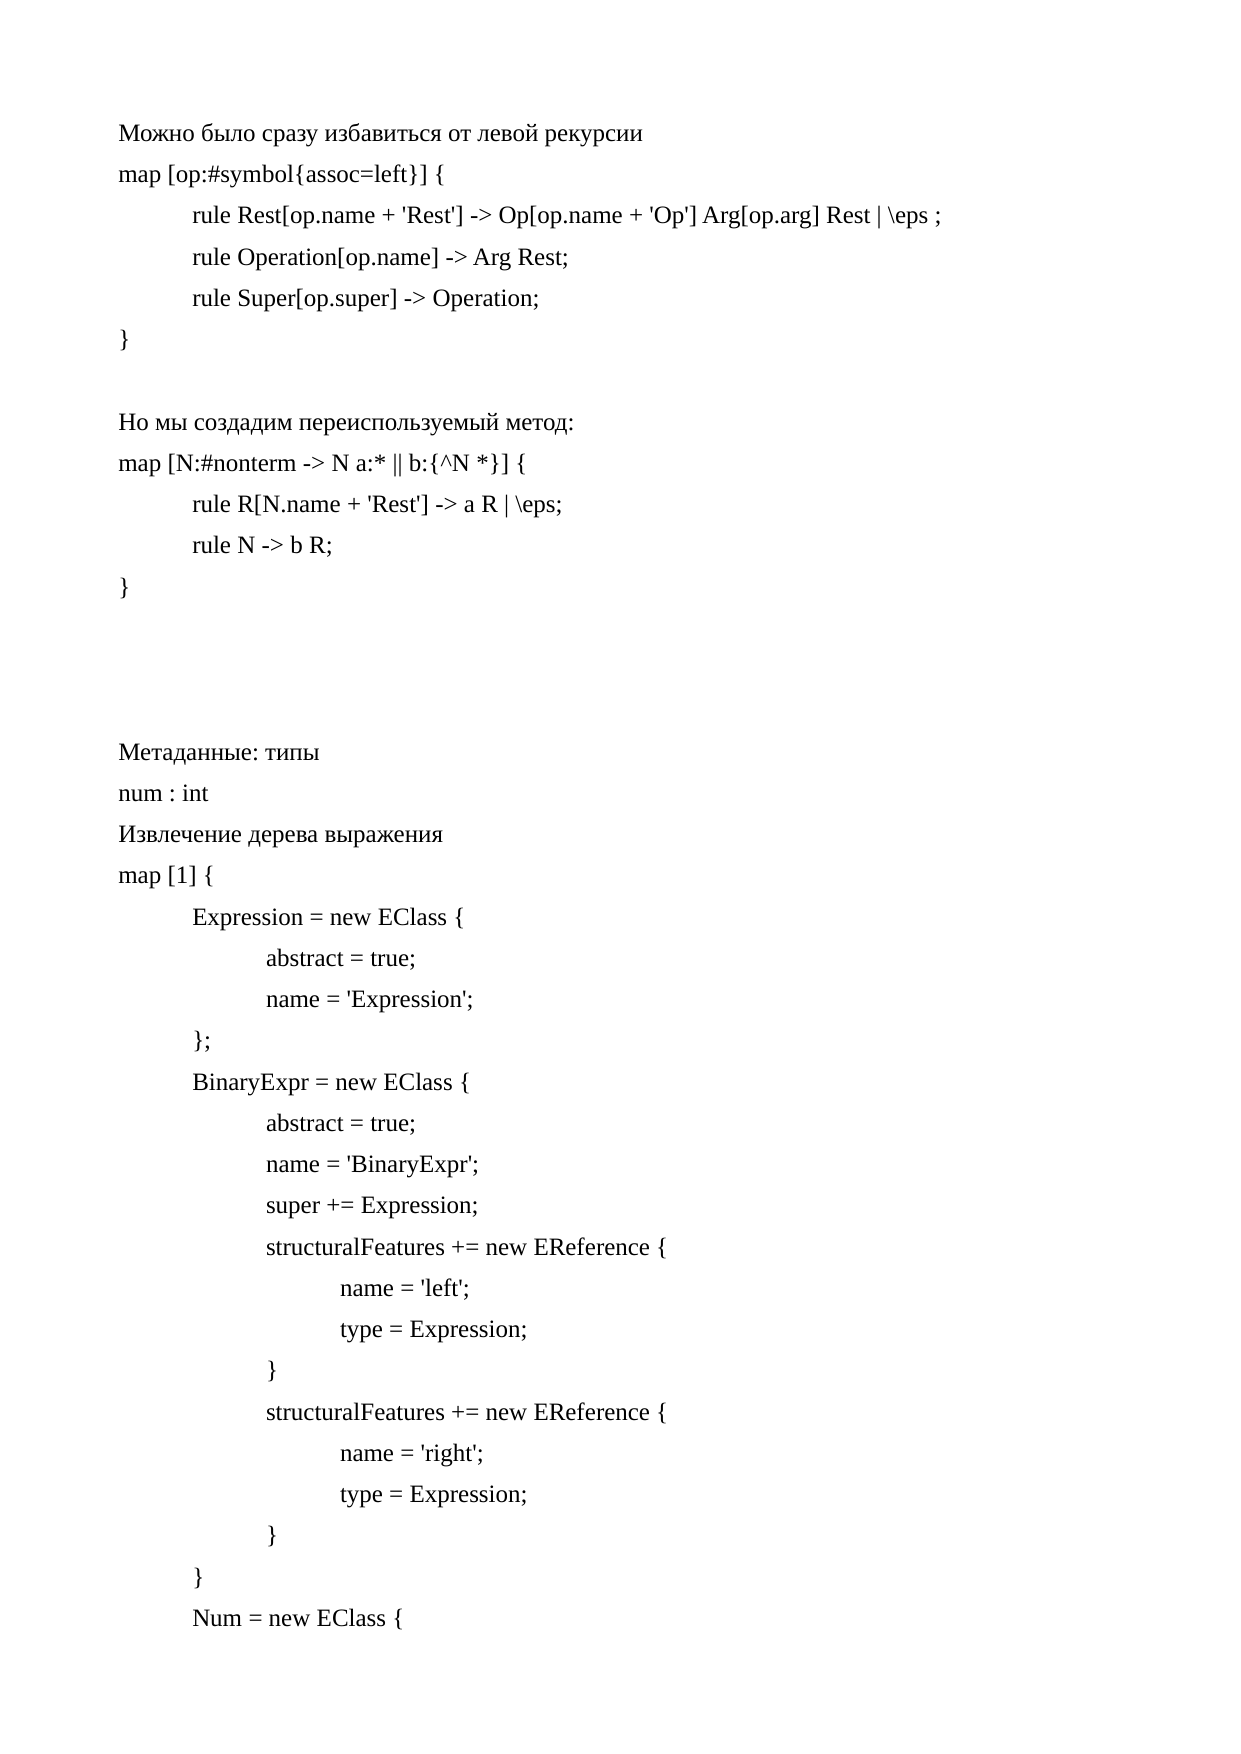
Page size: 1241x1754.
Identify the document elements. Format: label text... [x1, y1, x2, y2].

text type = Expression; [118, 1314, 1122, 1343]
text name = 'left'; [118, 1273, 1122, 1302]
text rule Super[op.super] -> Operation; [118, 283, 1122, 312]
text Num = new EClass { [118, 1603, 1122, 1632]
text } [118, 572, 1122, 601]
text name = 'Expression'; [118, 984, 1122, 1013]
text Expression = new EClass { [118, 902, 1122, 931]
text } [118, 1521, 1122, 1549]
text } [118, 1562, 1122, 1591]
text }; [118, 1026, 1122, 1054]
text name = 'right'; [118, 1438, 1122, 1467]
text num : int [118, 778, 1122, 807]
text } [118, 324, 1122, 353]
text Но мы создадим переиспользуемый метод: [118, 407, 1122, 436]
text Метаданные: типы [118, 737, 1122, 766]
text rule N -> b R; [118, 531, 1122, 559]
text Можно было сразу избавиться от левой рекурсии [118, 118, 1122, 147]
text type = Expression; [118, 1479, 1122, 1508]
text structuralFeatures += new EReference { [118, 1397, 1122, 1426]
text structuralFeatures += new EReference { [118, 1232, 1122, 1261]
text abstract = true; [118, 1108, 1122, 1137]
text name = 'BinaryExpr'; [118, 1149, 1122, 1178]
text map [op:#symbol{assoc=left}] { [118, 159, 1122, 188]
text abstract = true; [118, 943, 1122, 972]
text rule R[N.name + 'Rest'] -> a R | \eps; [118, 489, 1122, 518]
text map [N:#nonterm -> N a:* || b:{^N *}] { [118, 448, 1122, 477]
text rule Rest[op.name + 'Rest'] -> Op[op.name + 'Op'] Arg[op.arg] Rest | \eps ; [118, 201, 1122, 229]
text BinaryExpr = new EClass { [118, 1067, 1122, 1096]
text } [118, 1356, 1122, 1384]
text Извлечение дерева выражения [118, 819, 1122, 848]
text super += Expression; [118, 1191, 1122, 1219]
text rule Operation[op.name] -> Arg Rest; [118, 242, 1122, 271]
text map [1] { [118, 861, 1122, 889]
